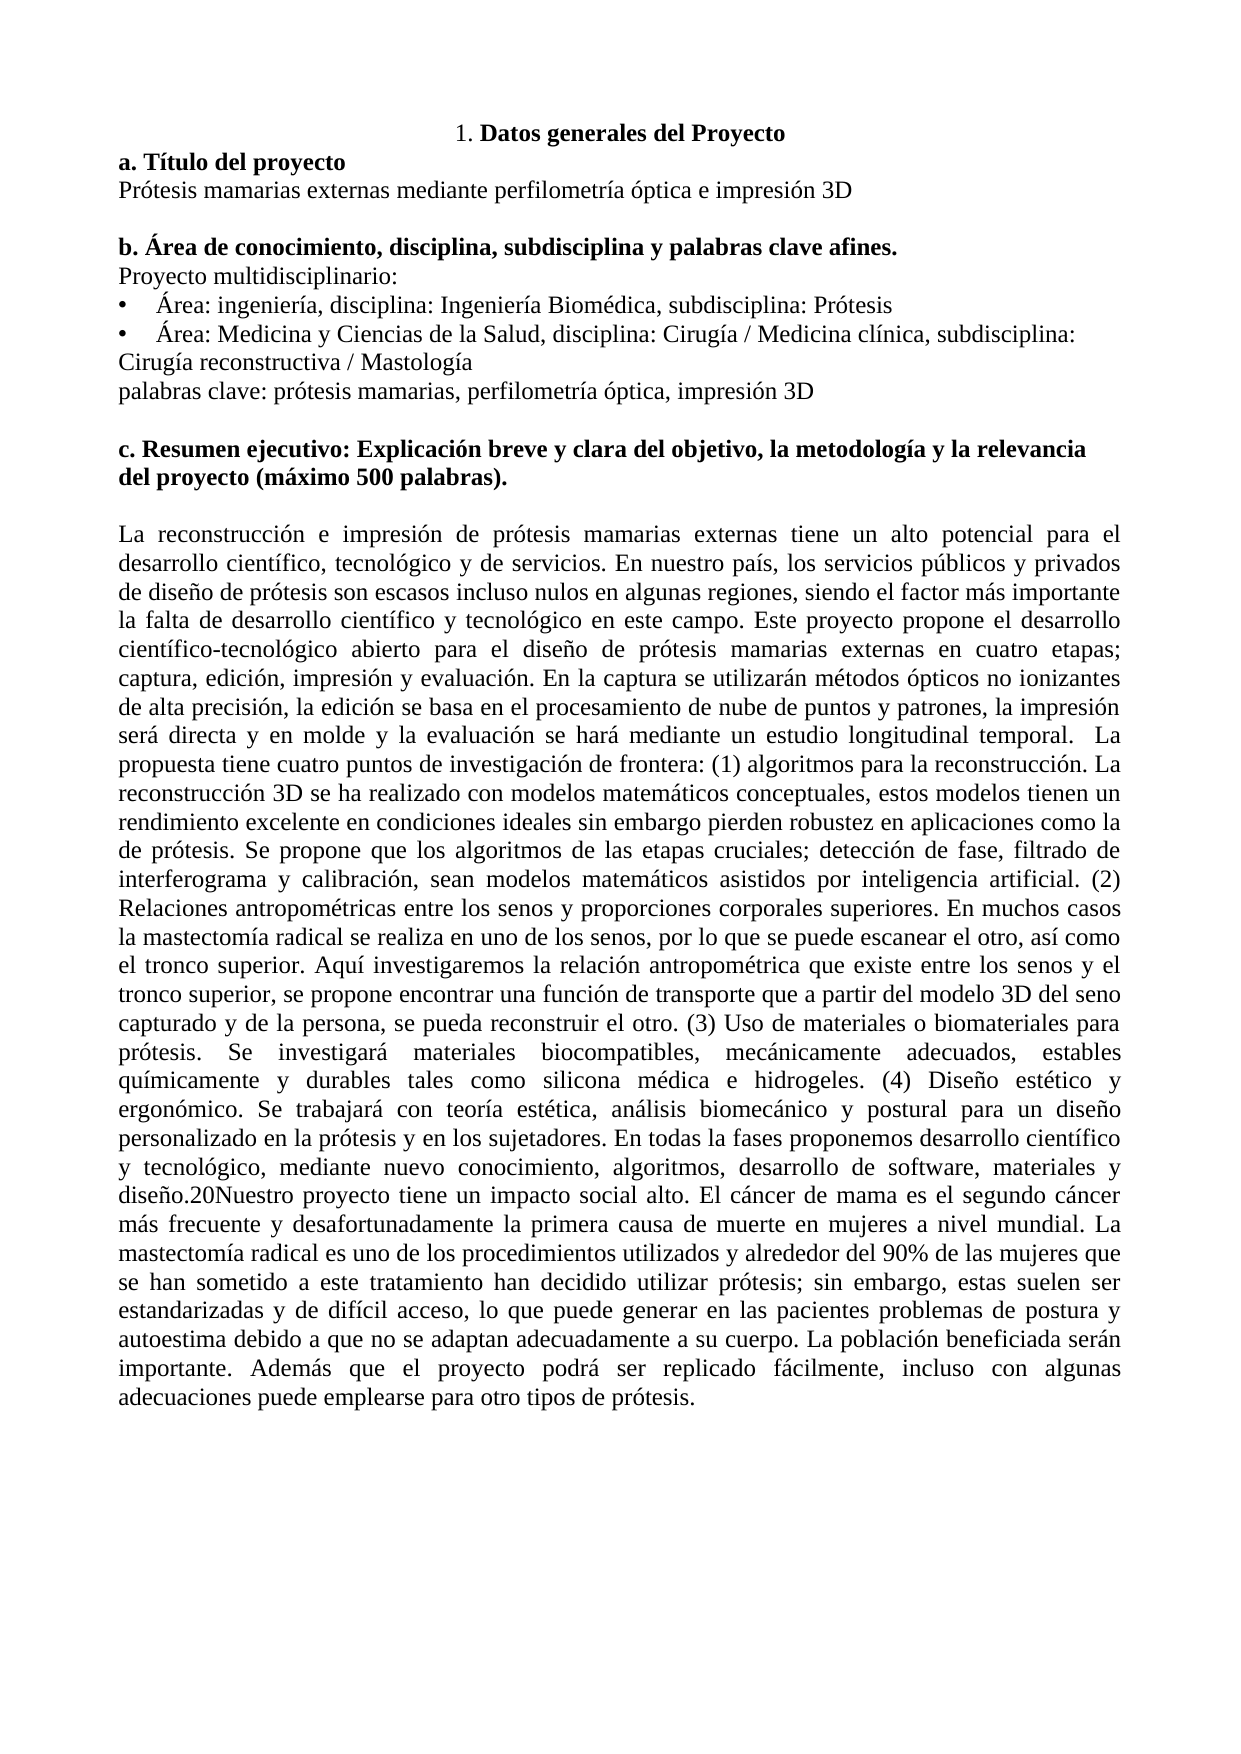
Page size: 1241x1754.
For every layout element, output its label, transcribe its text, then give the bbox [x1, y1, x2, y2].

text b. Área de conocimiento, disciplina, subdisciplina y palabras clave afines. [118, 232, 1122, 261]
list Área: ingeniería, disciplina: Ingeniería Biomédica, subdisciplina: Prótesis [81, 290, 1122, 319]
text Proyecto multidisciplinario: [118, 261, 1122, 290]
text Prótesis mamarias externas mediante perfilometría óptica e impresión 3D [118, 176, 1122, 204]
text c. Resumen ejecutivo: Explicación breve y clara del objetivo, la metodología y la relevancia del proyecto (máximo 500 palabras). [118, 434, 1122, 491]
text palabras clave: prótesis mamarias, perfilometría óptica, impresión 3D [118, 376, 1122, 405]
text La reconstrucción e impresión de prótesis mamarias externas tiene un alto potencial para el desarrollo científico, tecnológico y de servicios. En nuestro país, los servicios públicos y privados de diseño de prótesis son escasos incluso nulos en algunas regiones, siendo el factor más importante la falta de desarrollo científico y tecnológico en este campo. Este proyecto propone el desarrollo científico-tecnológico abierto para el diseño de prótesis mamarias externas en cuatro etapas; captura, edición, impresión y evaluación. En la captura se utilizarán métodos ópticos no ionizantes de alta precisión, la edición se basa en el procesamiento de nube de puntos y patrones, la impresión será directa y en molde y la evaluación se hará mediante un estudio longitudinal temporal. La propuesta tiene cuatro puntos de investigación de frontera: (1) algoritmos para la reconstrucción. La reconstrucción 3D se ha realizado con modelos matemáticos conceptuales, estos modelos tienen un rendimiento excelente en condiciones ideales sin embargo pierden robustez en aplicaciones como la de prótesis. Se propone que los algoritmos de las etapas cruciales; detección de fase, filtrado de interferograma y calibración, sean modelos matemáticos asistidos por inteligencia artificial. (2) Relaciones antropométricas entre los senos y proporciones corporales superiores. En muchos casos la mastectomía radical se realiza en uno de los senos, por lo que se puede escanear el otro, así como el tronco superior. Aquí investigaremos la relación antropométrica que existe entre los senos y el tronco superior, se propone encontrar una función de transporte que a partir del modelo 3D del seno capturado y de la persona, se pueda reconstruir el otro. (3) Uso de materiales o biomateriales para prótesis. Se investigará materiales biocompatibles, mecánicamente adecuados, estables químicamente y durables tales como silicona médica e hidrogeles. (4) Diseño estético y ergonómico. Se trabajará con teoría estética, análisis biomecánico y postural para un diseño personalizado en la prótesis y en los sujetadores. En todas la fases proponemos desarrollo científico y tecnológico, mediante nuevo conocimiento, algoritmos, desarrollo de software, materiales y diseño.20Nuestro proyecto tiene un impacto social alto. El cáncer de mama es el segundo cáncer más frecuente y desafortunadamente la primera causa de muerte en mujeres a nivel mundial. La mastectomía radical es uno de los procedimientos utilizados y alrededor del 90% de las mujeres que se han sometido a este tratamiento han decidido utilizar prótesis; sin embargo, estas suelen ser estandarizadas y de difícil acceso, lo que puede generar en las pacientes problemas de postura y autoestima debido a que no se adaptan adecuadamente a su cuerpo. La población beneficiada serán importante. Además que el proyecto podrá ser replicado fácilmente, incluso con algunas adecuaciones puede emplearse para otro tipos de prótesis. [118, 519, 1122, 1410]
list Área: Medicina y Ciencias de la Salud, disciplina: Cirugía / Medicina clínica, subdisciplina: Cirugía reconstructiva / Mastología [81, 319, 1122, 376]
text a. Título del proyecto [118, 147, 1122, 176]
text 1. Datos generales del Proyecto [118, 118, 1122, 147]
